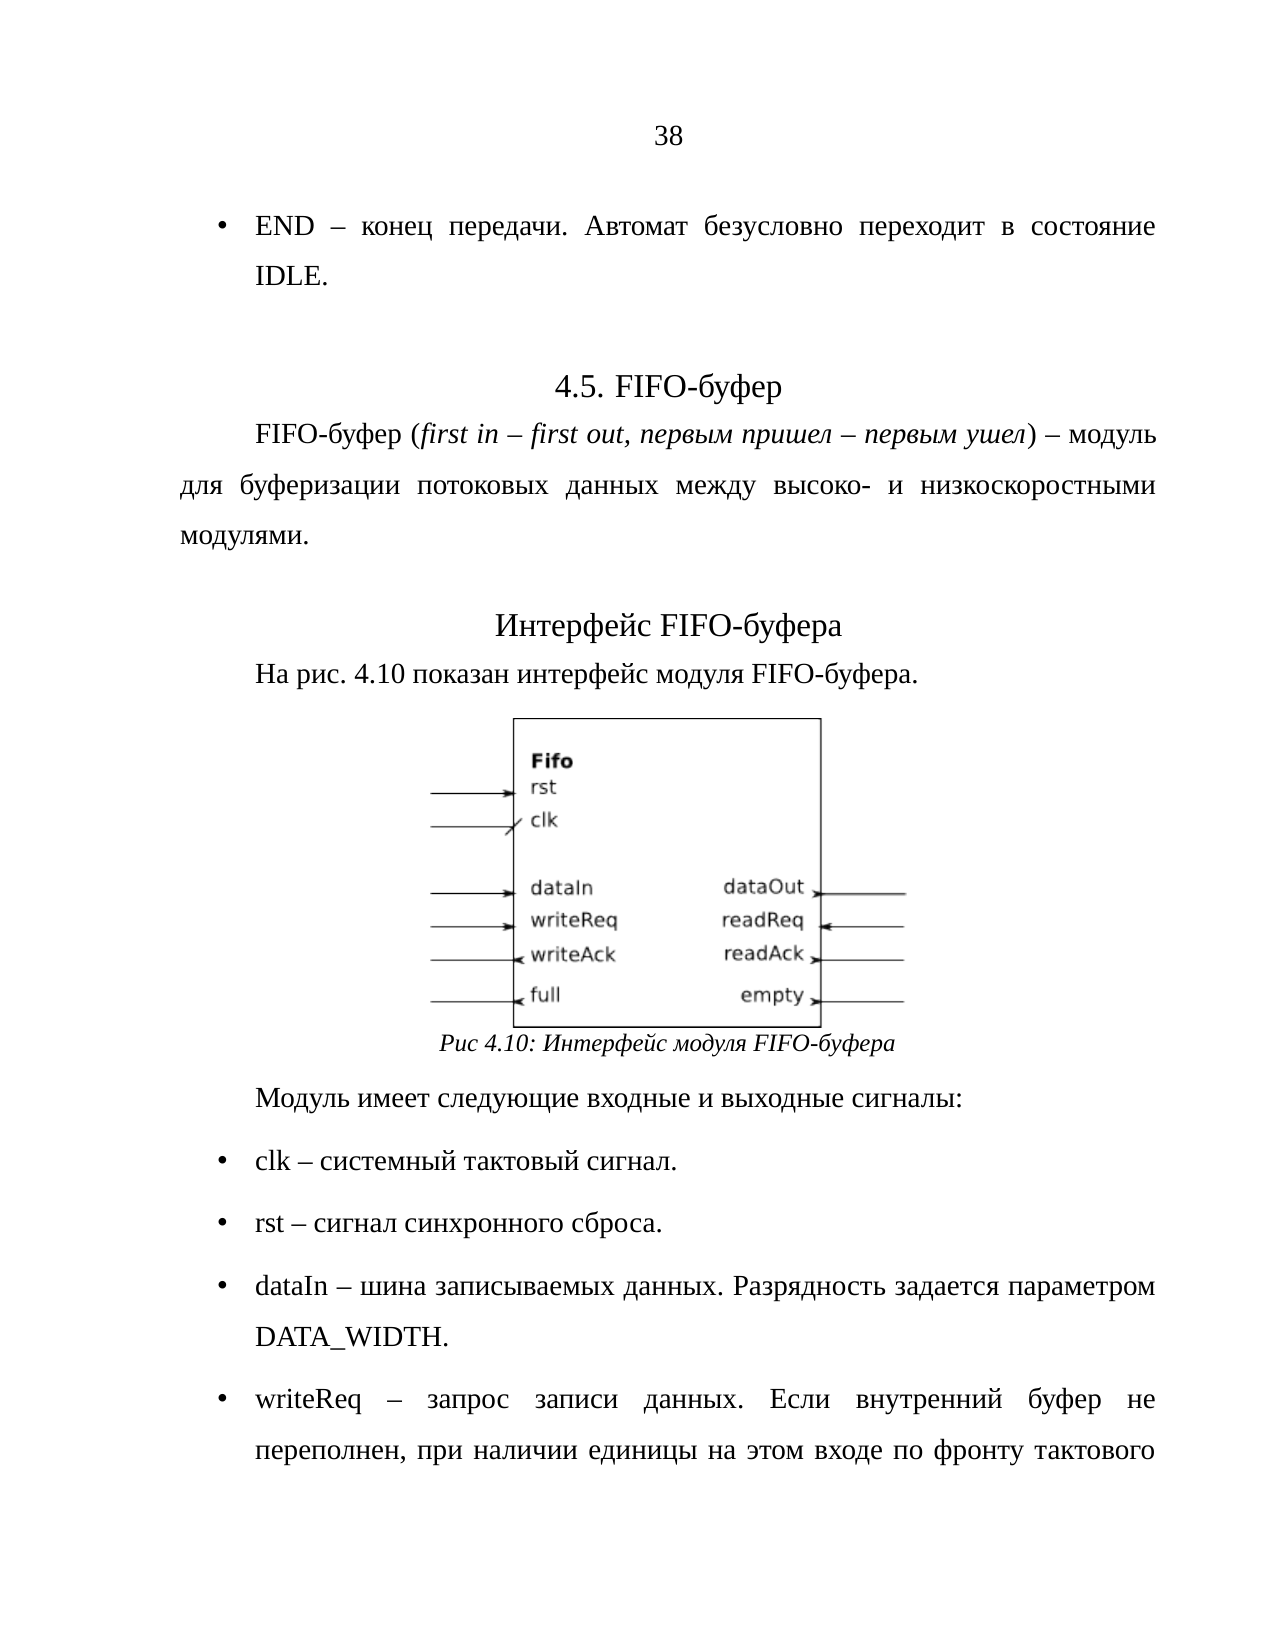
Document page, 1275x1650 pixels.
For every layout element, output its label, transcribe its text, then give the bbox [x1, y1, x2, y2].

subtitle Интерфейс FIFO-буфера [180, 605, 1157, 643]
list rst – сигнал синхронного сброса. [217, 1206, 1157, 1239]
list writeReq – запрос записи данных. Если внутренний буфер не переполнен, при наличии единицы на этом входе по фронту тактового [217, 1382, 1157, 1466]
text На рис. 4.10 показан интерфейс модуля FIFO-буфера. [180, 656, 1157, 689]
list dataIn – шина записываемых данных. Разрядность задается параметром DATA_WIDTH. [217, 1268, 1157, 1352]
picture [430, 718, 907, 1028]
list clk – системный тактовый сигнал. [217, 1143, 1157, 1176]
text Модуль имеет следующие входные и выходные сигналы: [180, 719, 1157, 1113]
list END – конец передачи. Автомат безусловно переходит в состояние IDLE. [217, 208, 1157, 292]
text FIFO-буфер (first in – first out, первым пришел – первым ушел) – модуль для буферизации потоковых данных между высоко- и низкоскоростными модулями. [180, 417, 1157, 551]
subtitle FIFO-буфер [180, 366, 1157, 405]
text Рис 4.10: Интерфейс модуля FIFO-буфера [430, 1028, 907, 1056]
